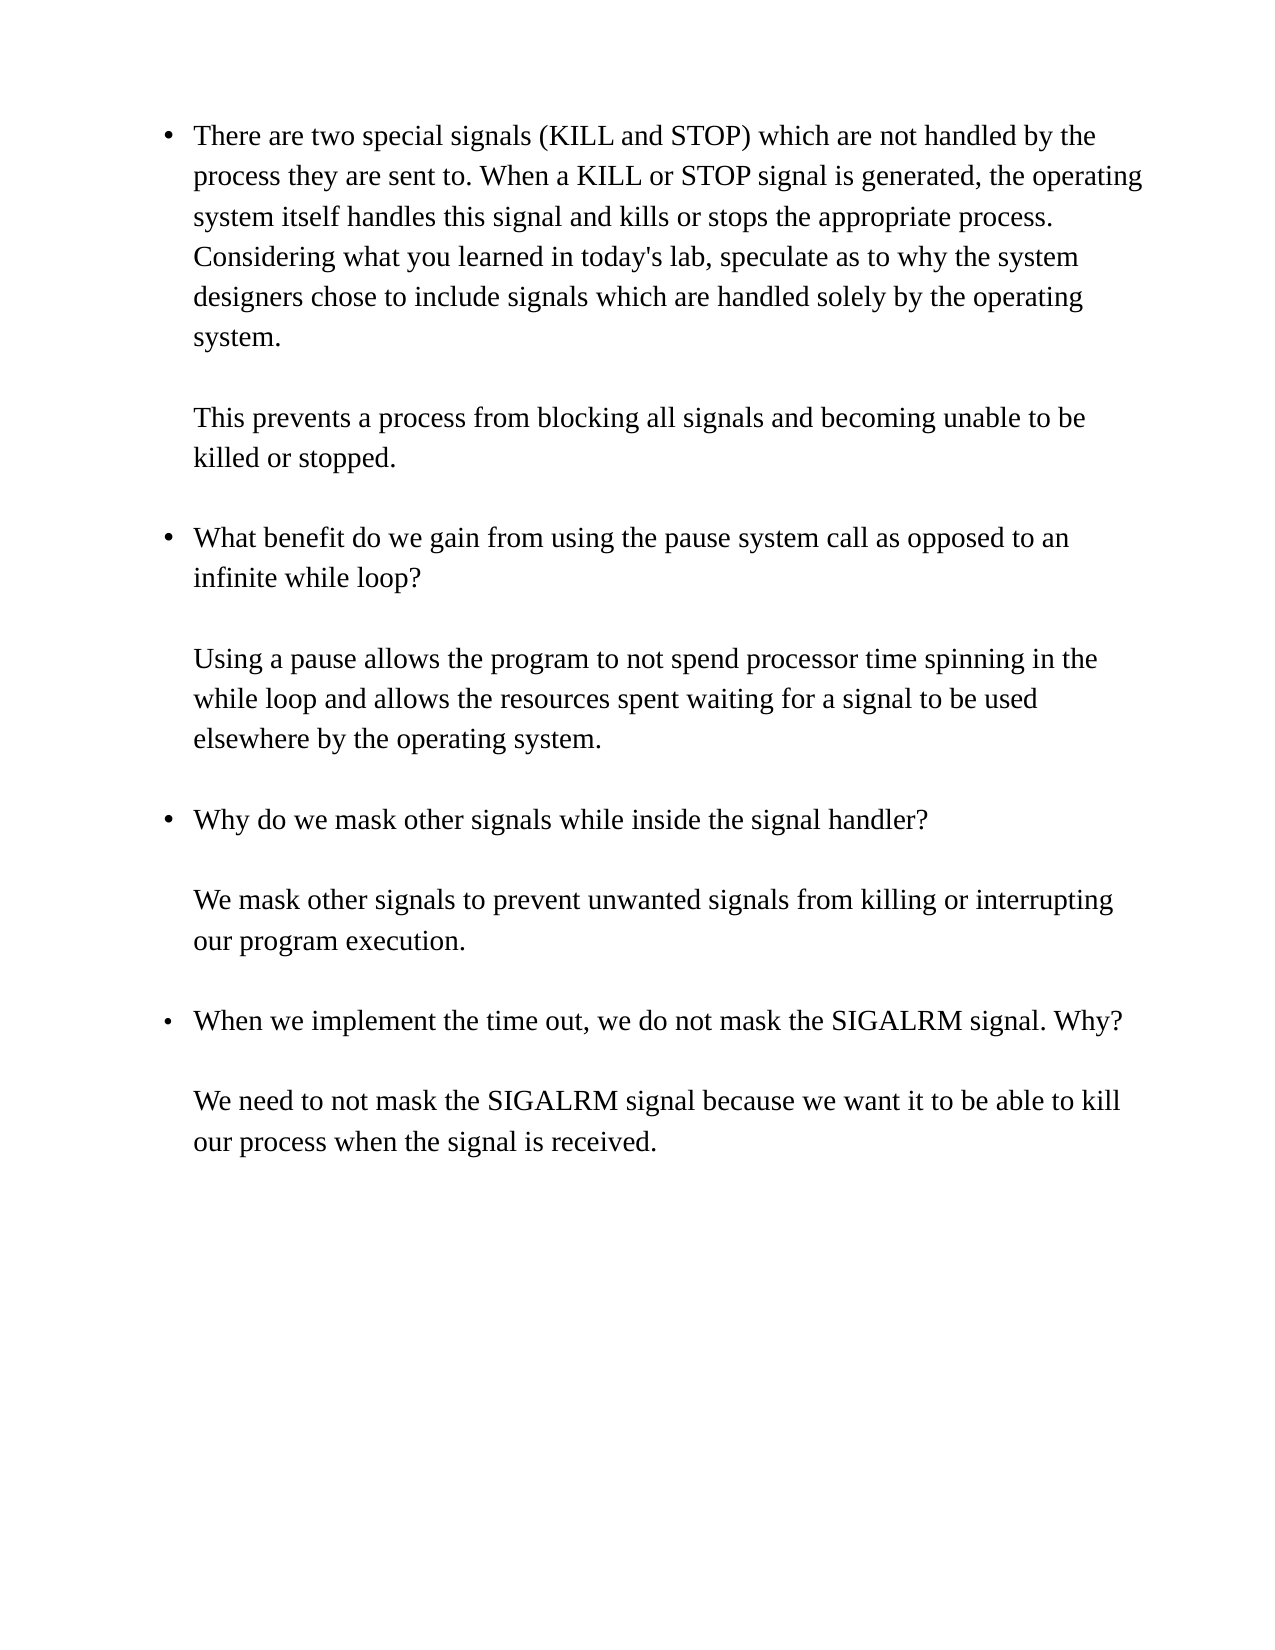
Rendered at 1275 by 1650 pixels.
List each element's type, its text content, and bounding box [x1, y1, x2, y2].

list Why do we mask other signals while inside the signal handler? [164, 802, 1157, 876]
list There are two special signals (KILL and STOP) which are not handled by the process they are sent to. When a KILL or STOP signal is generated, the operating system itself handles this signal and kills or stops the appropriate process. Considering what you learned in today's lab, speculate as to why the system designers chose to include signals which are handled solely by the operating system. This prevents a process from blocking all signals and becoming unable to be killed or stopped. [164, 118, 1157, 473]
list We mask other signals to prevent unwanted signals from killing or interrupting our program execution. [164, 882, 1157, 996]
list When we implement the time out, we do not mask the SIGALRM signal. Why? We need to not mask the SIGALRM signal because we want it to be able to kill our process when the signal is received. [164, 1003, 1157, 1157]
list What benefit do we gain from using the pause system call as opposed to an infinite while loop? Using a pause allows the program to not spend processor time spinning in the while loop and allows the resources spent waiting for a signal to be used elsewhere by the operating system. [164, 520, 1157, 795]
